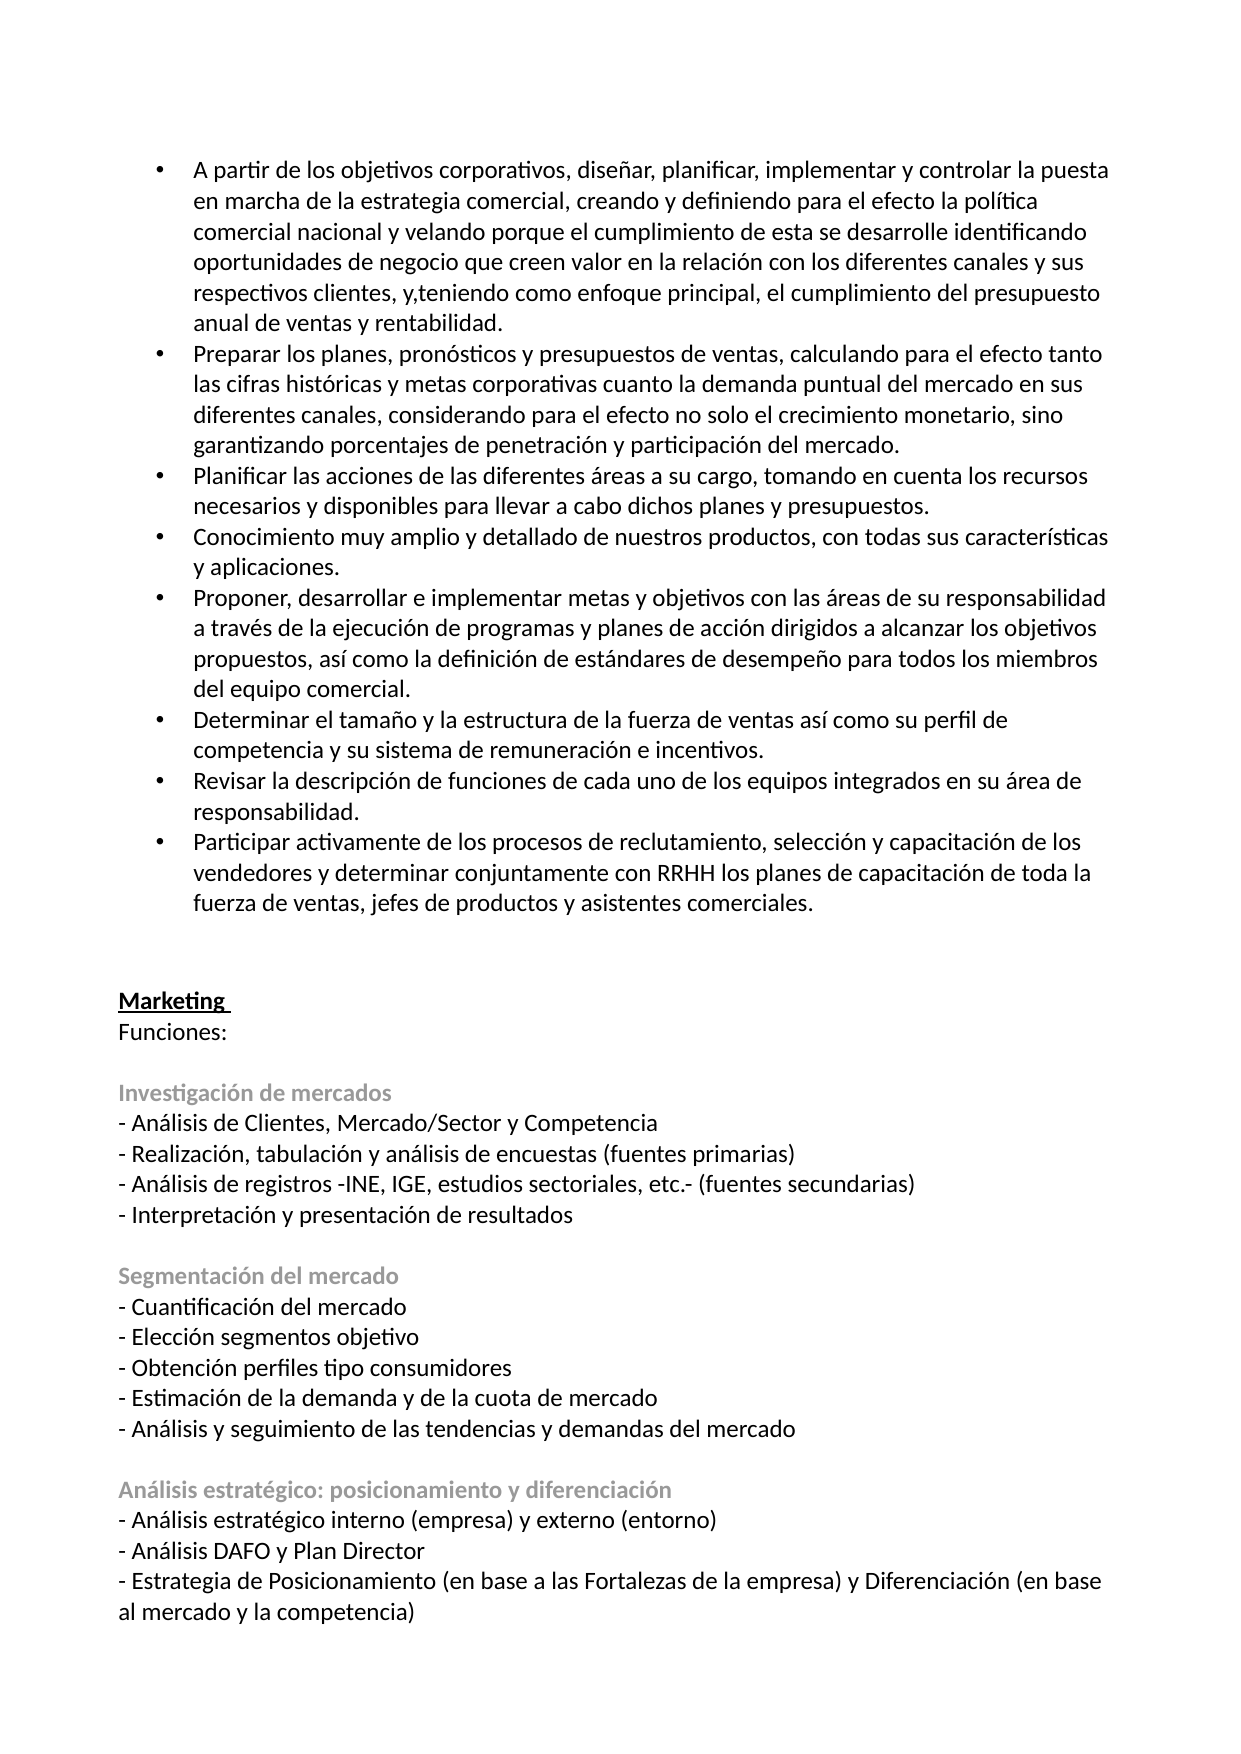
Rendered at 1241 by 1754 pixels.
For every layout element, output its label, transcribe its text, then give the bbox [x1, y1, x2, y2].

text - Interpretación y presentación de resultados [118, 1199, 1122, 1230]
list Preparar los planes, pronósticos y presupuestos de ventas, calculando para el efecto tanto las cifras históricas y metas corporativas cuanto la demanda puntual del mercado en sus diferentes canales, considerando para el efecto no solo el crecimiento monetario, sino garantizando porcentajes de penetración y participación del mercado. [156, 338, 1122, 460]
text Investigación de mercados [118, 1077, 1122, 1108]
list Planificar las acciones de las diferentes áreas a su cargo, tomando en cuenta los recursos necesarios y disponibles para llevar a cabo dichos planes y presupuestos. [156, 460, 1122, 521]
text Segmentación del mercado [118, 1260, 1122, 1291]
text - Análisis DAFO y Plan Director [118, 1535, 1122, 1565]
text Funciones: [118, 1016, 1122, 1047]
list Revisar la descripción de funciones de cada uno de los equipos integrados en su área de responsabilidad. [156, 765, 1122, 826]
list Conocimiento muy amplio y detallado de nuestros productos, con todas sus características y aplicaciones. [156, 521, 1122, 582]
list Proponer, desarrollar e implementar metas y objetivos con las áreas de su responsabilidad a través de la ejecución de programas y planes de acción dirigidos a alcanzar los objetivos propuestos, así como la definición de estándares de desempeño para todos los miembros del equipo comercial. [156, 582, 1122, 704]
text - Elección segmentos objetivo [118, 1321, 1122, 1352]
text - Cuantificación del mercado [118, 1291, 1122, 1321]
text - Análisis estratégico interno (empresa) y externo (entorno) [118, 1504, 1122, 1535]
text - Estimación de la demanda y de la cuota de mercado [118, 1382, 1122, 1413]
list A partir de los objetivos corporativos, diseñar, planificar, implementar y controlar la puesta en marcha de la estrategia comercial, creando y definiendo para el efecto la política comercial nacional y velando porque el cumplimiento de esta se desarrolle identificando oportunidades de negocio que creen valor en la relación con los diferentes canales y sus respectivos clientes, y,teniendo como enfoque principal, el cumplimiento del presupuesto anual de ventas y rentabilidad. [156, 155, 1122, 338]
text - Análisis de Clientes, Mercado/Sector y Competencia [118, 1108, 1122, 1138]
list Determinar el tamaño y la estructura de la fuerza de ventas así como su perfil de competencia y su sistema de remuneración e incentivos. [156, 704, 1122, 765]
text - Realización, tabulación y análisis de encuestas (fuentes primarias) [118, 1138, 1122, 1169]
text Análisis estratégico: posicionamiento y diferenciación [118, 1474, 1122, 1504]
list Participar activamente de los procesos de reclutamiento, selección y capacitación de los vendedores y determinar conjuntamente con RRHH los planes de capacitación de toda la fuerza de ventas, jefes de productos y asistentes comerciales. [156, 826, 1122, 918]
text - Obtención perfiles tipo consumidores [118, 1352, 1122, 1382]
text - Estrategia de Posicionamiento (en base a las Fortalezas de la empresa) y Diferenciación (en base al mercado y la competencia) [118, 1565, 1122, 1626]
text - Análisis de registros -INE, IGE, estudios sectoriales, etc.- (fuentes secundarias) [118, 1169, 1122, 1199]
text Marketing [118, 986, 1122, 1016]
text - Análisis y seguimiento de las tendencias y demandas del mercado [118, 1413, 1122, 1443]
